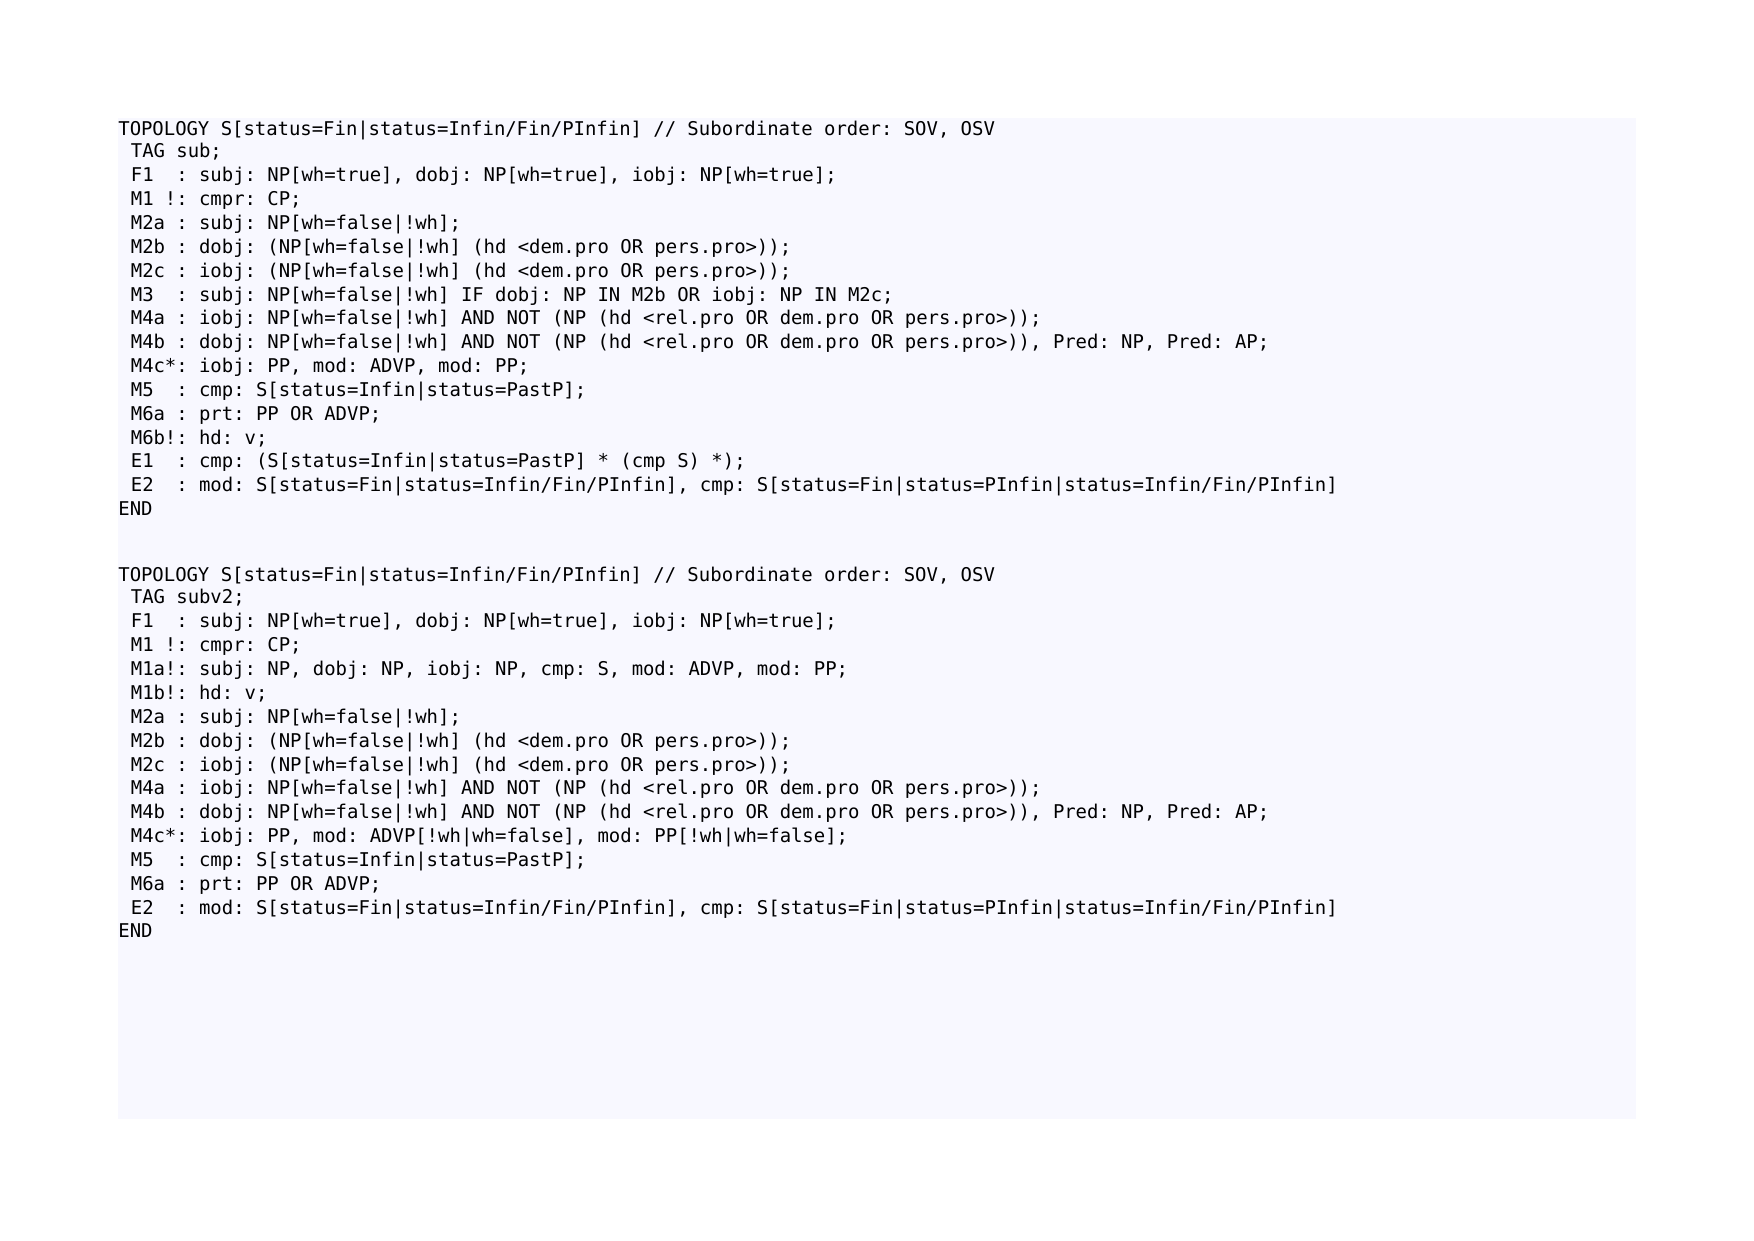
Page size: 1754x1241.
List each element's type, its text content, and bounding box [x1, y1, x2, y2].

text M1a!: subj: NP, dobj: NP, iobj: NP, cmp: S, mod: ADVP, mod: PP; [118, 658, 1636, 682]
text M5 : cmp: S[status=Infin|status=PastP]; [118, 379, 1636, 403]
text M1 !: cmpr: CP; [118, 188, 1636, 212]
text M6a : prt: PP OR ADVP; [118, 403, 1636, 426]
text M2b : dobj: (NP[wh=false|!wh] (hd <dem.pro OR pers.pro>)); [118, 236, 1636, 259]
text M1 !: cmpr: CP; [118, 634, 1636, 658]
text M3 : subj: NP[wh=false|!wh] IF dobj: NP IN M2b OR iobj: NP IN M2c; [118, 283, 1636, 307]
text M1b!: hd: v; [118, 682, 1636, 706]
text TAG subv2; [118, 586, 1636, 610]
text M6b!: hd: v; [118, 426, 1636, 450]
text M4b : dobj: NP[wh=false|!wh] AND NOT (NP (hd <rel.pro OR dem.pro OR pers.pro>)), Pred: NP, Pred: AP; [118, 331, 1636, 355]
text M6a : prt: PP OR ADVP; [118, 873, 1636, 896]
text E1 : cmp: (S[status=Infin|status=PastP] * (cmp S) *); [118, 450, 1636, 474]
text TOPOLOGY S[status=Fin|status=Infin/Fin/PInfin] // Subordinate order: SOV, OSV [118, 564, 1636, 586]
text M2c : iobj: (NP[wh=false|!wh] (hd <dem.pro OR pers.pro>)); [118, 753, 1636, 777]
text M4c*: iobj: PP, mod: ADVP[!wh|wh=false], mod: PP[!wh|wh=false]; [118, 825, 1636, 849]
text M4b : dobj: NP[wh=false|!wh] AND NOT (NP (hd <rel.pro OR dem.pro OR pers.pro>)), Pred: NP, Pred: AP; [118, 801, 1636, 825]
text M4c*: iobj: PP, mod: ADVP, mod: PP; [118, 355, 1636, 379]
text END [118, 498, 1636, 520]
text TOPOLOGY S[status=Fin|status=Infin/Fin/PInfin] // Subordinate order: SOV, OSV [118, 118, 1636, 140]
text E2 : mod: S[status=Fin|status=Infin/Fin/PInfin], cmp: S[status=Fin|status=PInfin|status=Infin/Fin/PInfin] [118, 474, 1636, 498]
text M5 : cmp: S[status=Infin|status=PastP]; [118, 849, 1636, 873]
text M2b : dobj: (NP[wh=false|!wh] (hd <dem.pro OR pers.pro>)); [118, 729, 1636, 753]
text M4a : iobj: NP[wh=false|!wh] AND NOT (NP (hd <rel.pro OR dem.pro OR pers.pro>)); [118, 307, 1636, 331]
text TAG sub; [118, 140, 1636, 164]
text F1 : subj: NP[wh=true], dobj: NP[wh=true], iobj: NP[wh=true]; [118, 164, 1636, 188]
text M4a : iobj: NP[wh=false|!wh] AND NOT (NP (hd <rel.pro OR dem.pro OR pers.pro>)); [118, 777, 1636, 801]
text M2a : subj: NP[wh=false|!wh]; [118, 706, 1636, 729]
text M2a : subj: NP[wh=false|!wh]; [118, 212, 1636, 236]
text E2 : mod: S[status=Fin|status=Infin/Fin/PInfin], cmp: S[status=Fin|status=PInfin|status=Infin/Fin/PInfin] [118, 896, 1636, 920]
text F1 : subj: NP[wh=true], dobj: NP[wh=true], iobj: NP[wh=true]; [118, 610, 1636, 634]
text M2c : iobj: (NP[wh=false|!wh] (hd <dem.pro OR pers.pro>)); [118, 259, 1636, 283]
text END [118, 920, 1636, 942]
